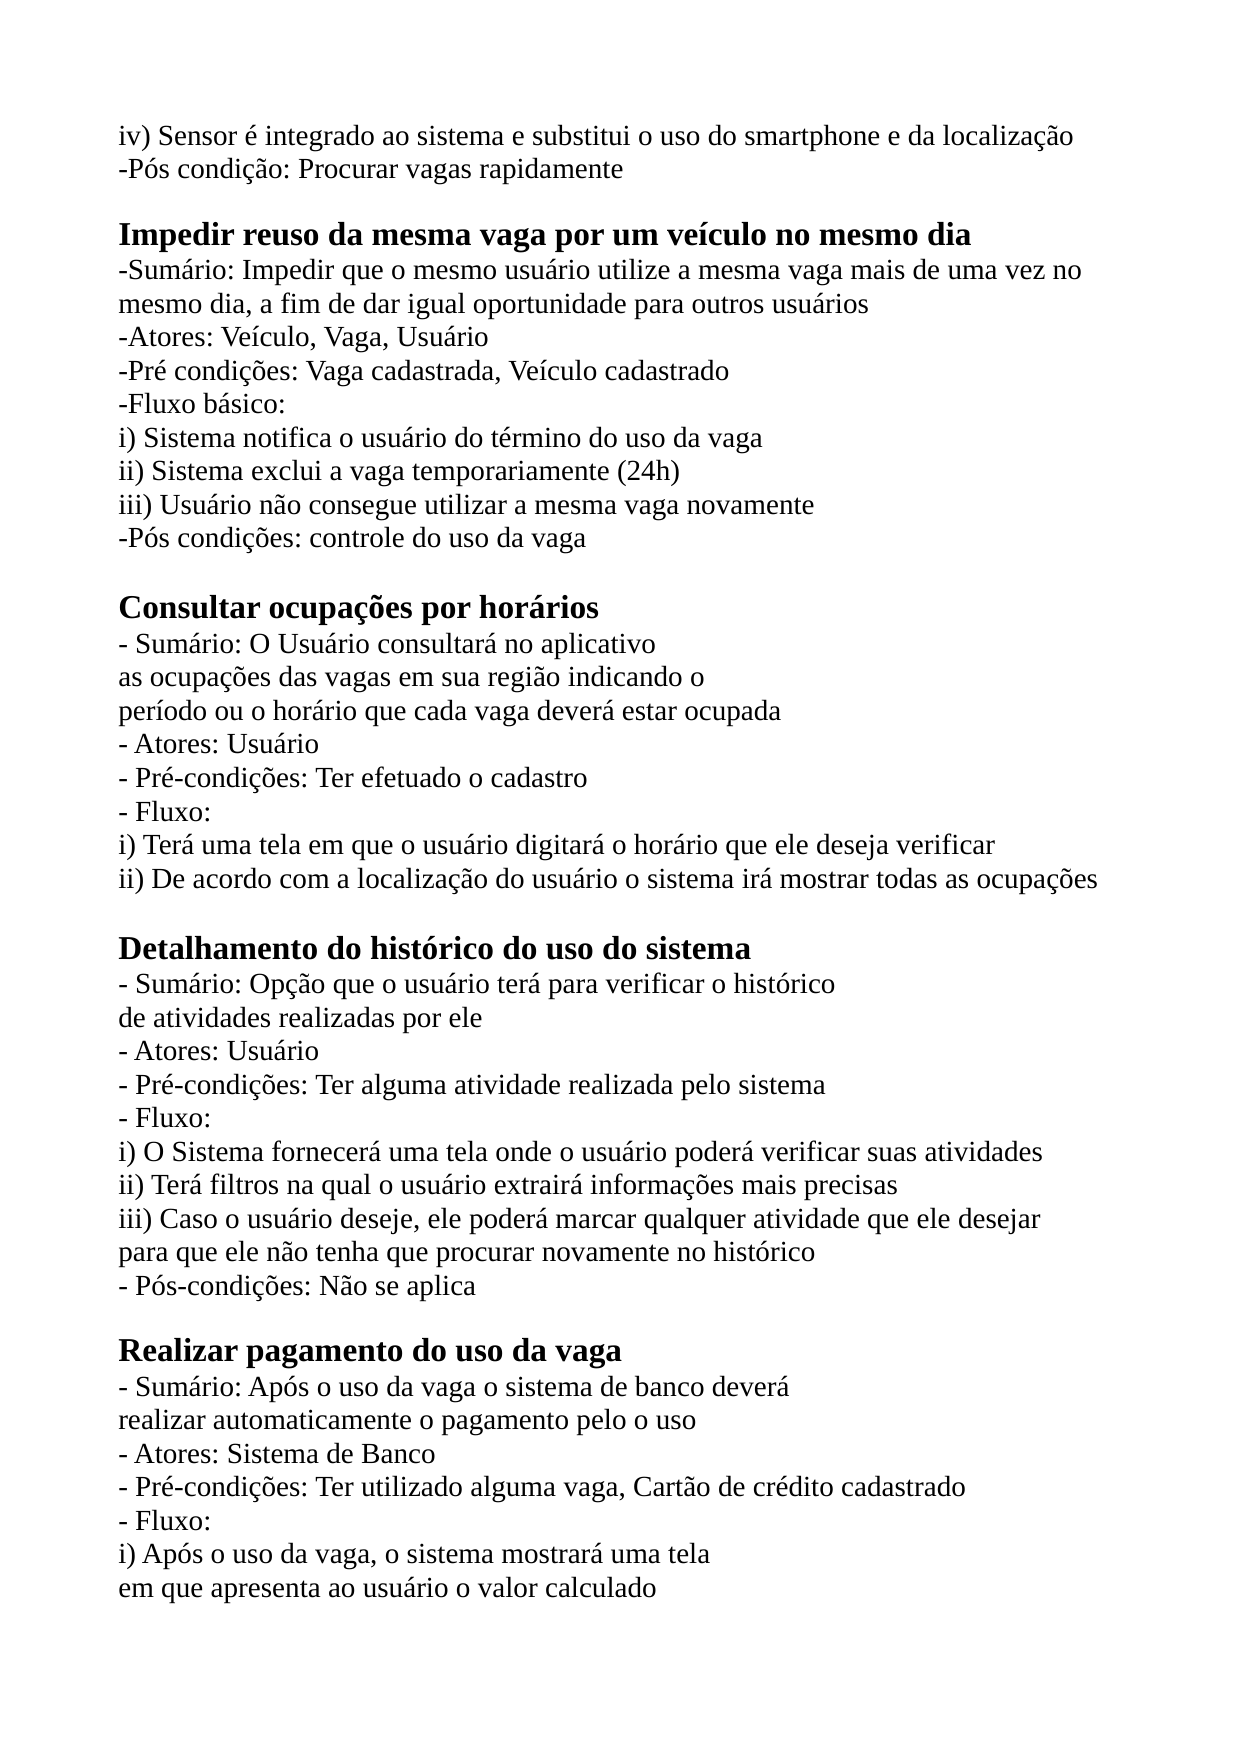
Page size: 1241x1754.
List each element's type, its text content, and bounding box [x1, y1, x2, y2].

text -Sumário: Impedir que o mesmo usuário utilize a mesma vaga mais de uma vez no mesmo dia, a fim de dar igual oportunidade para outros usuários [118, 252, 1122, 319]
text -Atores: Veículo, Vaga, Usuário [118, 319, 1122, 353]
text Realizar pagamento do uso da vaga - Sumário: Após o uso da vaga o sistema de banco deverá realizar automaticamente o pagamento pelo o uso - Atores: Sistema de Banco - Pré-condições: Ter utilizado alguma vaga, Cartão de crédito cadastrado - Fluxo: i) Após o uso da vaga, o sistema mostrará uma tela em que apresenta ao usuário o valor calculado [118, 1330, 1122, 1603]
text Impedir reuso da mesma vaga por um veículo no mesmo dia [118, 214, 1122, 252]
text -Pós condições: controle do uso da vaga [118, 521, 1122, 554]
text ii) Sistema exclui a vaga temporariamente (24h) [118, 453, 1122, 487]
text iii) Usuário não consegue utilizar a mesma vaga novamente [118, 487, 1122, 521]
text Detalhamento do histórico do uso do sistema - Sumário: Opção que o usuário terá para verificar o histórico de atividades realizadas por ele - Atores: Usuário - Pré-condições: Ter alguma atividade realizada pelo sistema - Fluxo: i) O Sistema fornecerá uma tela onde o usuário poderá verificar suas atividades ii) Terá filtros na qual o usuário extrairá informações mais precisas iii) Caso o usuário deseje, ele poderá marcar qualquer atividade que ele desejar para que ele não tenha que procurar novamente no histórico - Pós-condições: Não se aplica [118, 928, 1122, 1302]
text i) Sistema notifica o usuário do término do uso da vaga [118, 420, 1122, 453]
text Consultar ocupações por horários - Sumário: O Usuário consultará no aplicativo as ocupações das vagas em sua região indicando o período ou o horário que cada vaga deverá estar ocupada - Atores: Usuário - Pré-condições: Ter efetuado o cadastro - Fluxo: i) Terá uma tela em que o usuário digitará o horário que ele deseja verificar ii) De acordo com a localização do usuário o sistema irá mostrar todas as ocupações [118, 588, 1122, 894]
text -Pós condição: Procurar vagas rapidamente [118, 152, 1122, 185]
text iv) Sensor é integrado ao sistema e substitui o uso do smartphone e da localização [118, 118, 1122, 152]
text -Pré condições: Vaga cadastrada, Veículo cadastrado [118, 353, 1122, 386]
text -Fluxo básico: [118, 386, 1122, 420]
